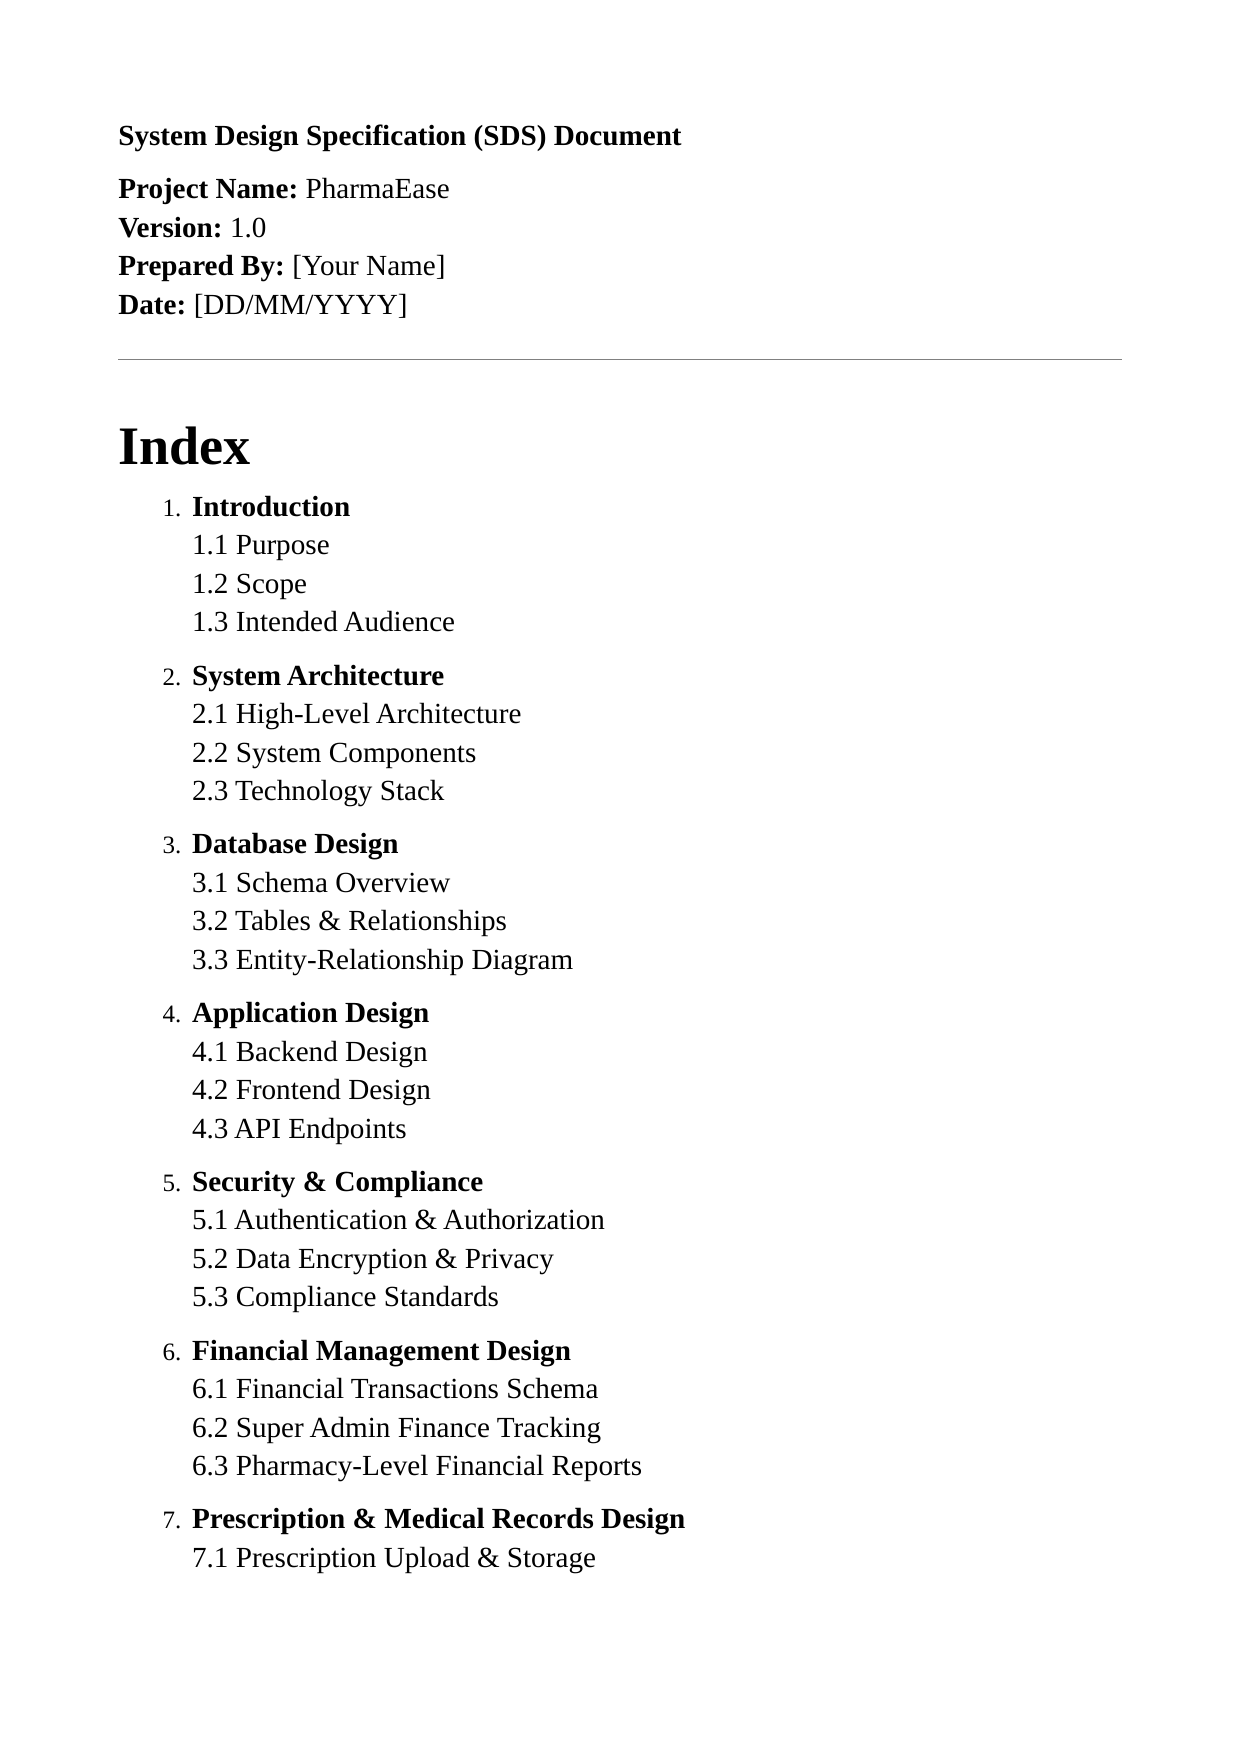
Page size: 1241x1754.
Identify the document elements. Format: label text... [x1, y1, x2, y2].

list Introduction 1.1 Purpose 1.2 Scope 1.3 Intended Audience [162, 489, 1122, 638]
list Database Design 3.1 Schema Overview 3.2 Tables & Relationships 3.3 Entity-Relationship Diagram [162, 826, 1122, 976]
list Prescription & Medical Records Design 7.1 Prescription Upload & Storage [162, 1501, 1122, 1573]
list Application Design 4.1 Backend Design 4.2 Frontend Design 4.3 API Endpoints [162, 995, 1122, 1144]
subtitle Index [118, 414, 1122, 476]
text System Design Specification (SDS) Document [118, 118, 1122, 152]
list Security & Compliance 5.1 Authentication & Authorization 5.2 Data Encryption & Privacy 5.3 Compliance Standards [162, 1164, 1122, 1313]
list System Architecture 2.1 High-Level Architecture 2.2 System Components 2.3 Technology Stack [162, 658, 1122, 807]
text Project Name: PharmaEase Version: 1.0 Prepared By: [Your Name] Date: [DD/MM/YYYY] [118, 171, 1122, 320]
list Financial Management Design 6.1 Financial Transactions Schema 6.2 Super Admin Finance Tracking 6.3 Pharmacy-Level Financial Reports [162, 1333, 1122, 1482]
